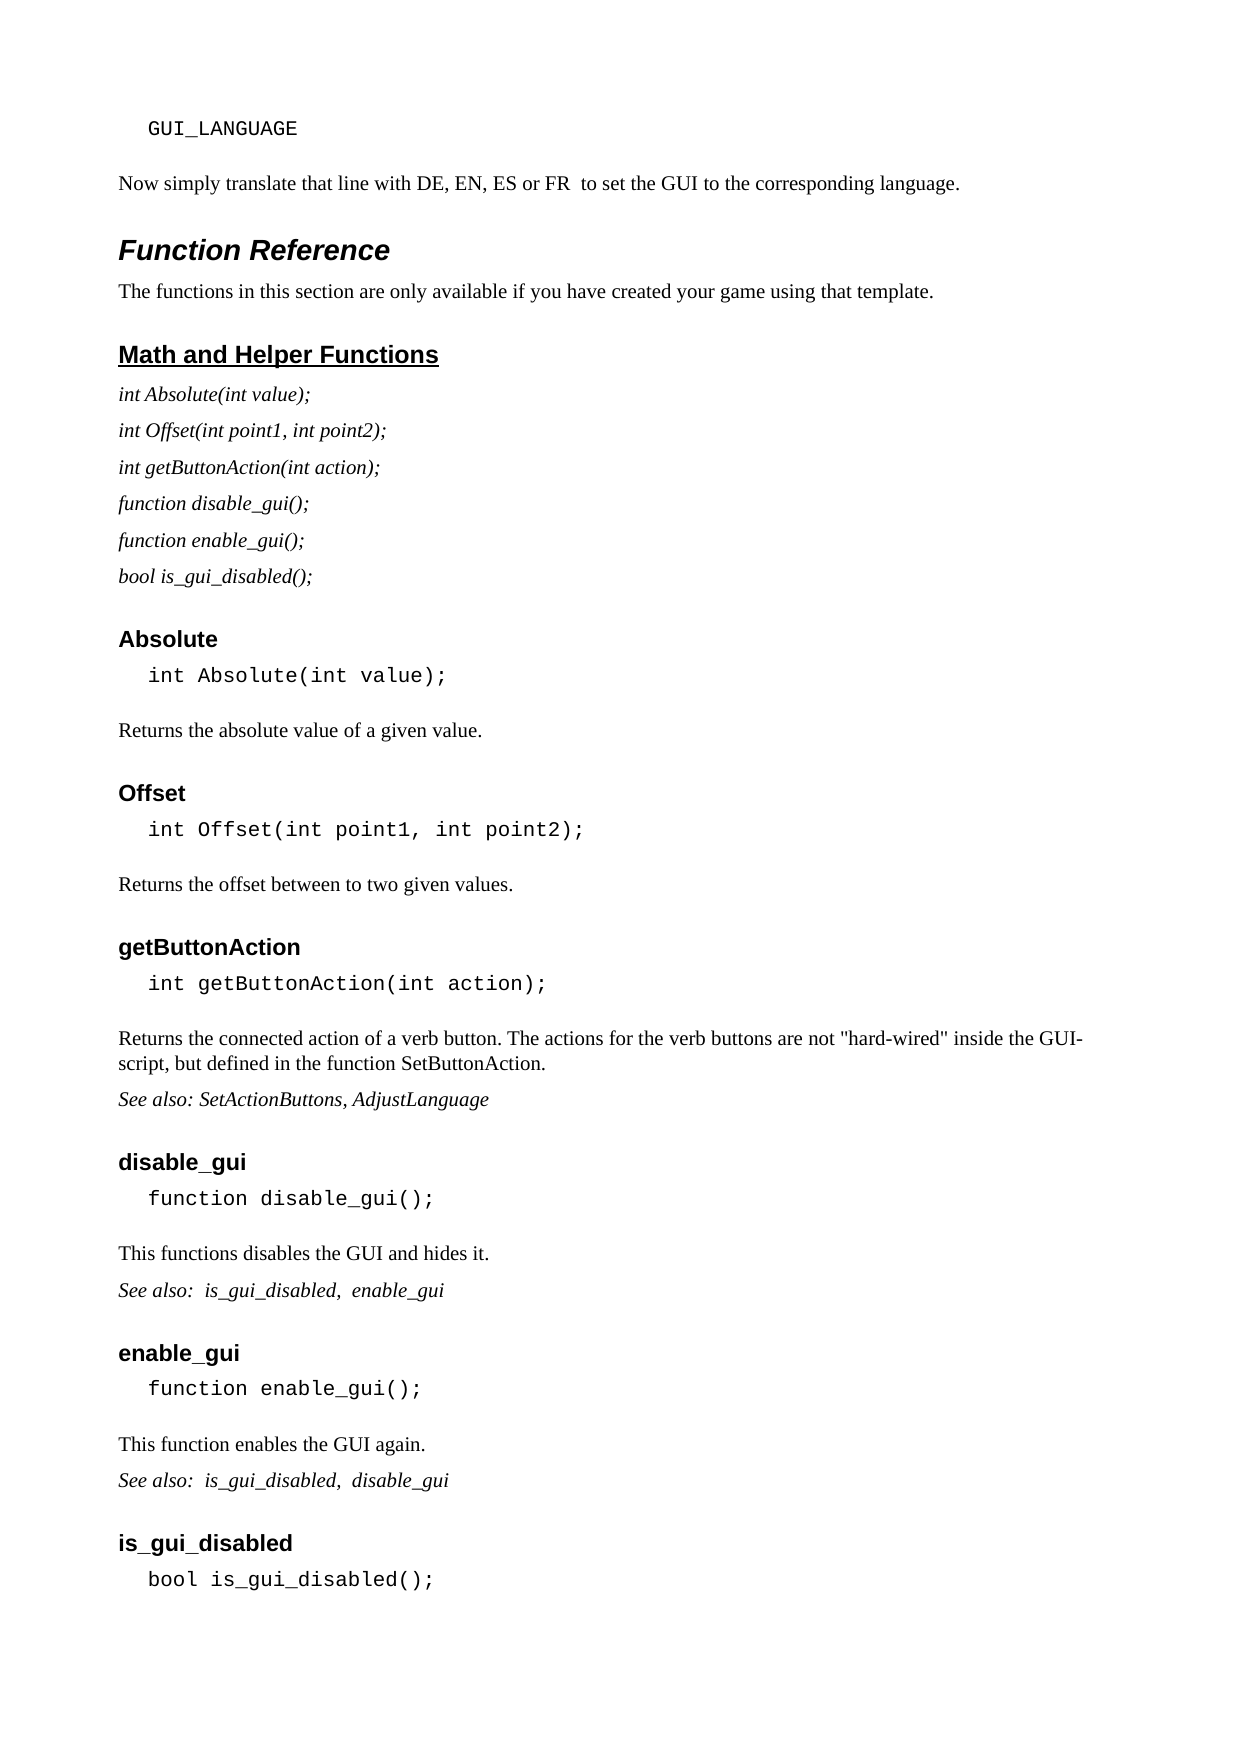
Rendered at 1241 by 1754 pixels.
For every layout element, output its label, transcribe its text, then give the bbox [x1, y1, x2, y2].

text int Offset(int point1, int point2); [118, 418, 1122, 442]
text See also: is_gui_disabled, enable_gui [118, 1277, 1122, 1302]
text This function enables the GUI again. [118, 1431, 1122, 1456]
subtitle enable_gui [118, 1339, 1122, 1366]
text Returns the connected action of a verb button. The actions for the verb buttons are not "hard-wired" inside the GUI-script, but defined in the function SetButtonAction. [118, 1026, 1122, 1074]
text function enable_gui(); [118, 528, 1122, 552]
text bool is_gui_disabled(); [118, 564, 1122, 588]
text bool is_gui_disabled(); [148, 1569, 1122, 1592]
text GUI_LANGUAGE [148, 118, 1122, 142]
text function disable_gui(); [148, 1188, 1122, 1211]
text Returns the absolute value of a given value. [118, 718, 1122, 742]
subtitle is_gui_disabled [118, 1529, 1122, 1556]
text int Offset(int point1, int point2); [148, 819, 1122, 843]
text Now simply translate that line with DE, EN, ES or FR to set the GUI to the corresponding language. [118, 171, 1122, 195]
subtitle disable_gui [118, 1148, 1122, 1175]
text The functions in this section are only available if you have created your game using that template. [118, 279, 1122, 303]
text Returns the offset between to two given values. [118, 872, 1122, 896]
text function enable_gui(); [148, 1378, 1122, 1402]
subtitle Absolute [118, 626, 1122, 653]
subtitle Math and Helper Functions [118, 340, 1122, 369]
subtitle Offset [118, 780, 1122, 807]
text function disable_gui(); [118, 491, 1122, 515]
text int getButtonAction(int action); [148, 973, 1122, 997]
text See also: SetActionButtons, AdjustLanguage [118, 1087, 1122, 1111]
subtitle Function Reference [118, 233, 1122, 266]
text int Absolute(int value); [148, 665, 1122, 689]
text See also: is_gui_disabled, disable_gui [118, 1468, 1122, 1492]
text int getButtonAction(int action); [118, 455, 1122, 479]
text This functions disables the GUI and hides it. [118, 1241, 1122, 1265]
subtitle getButtonAction [118, 934, 1122, 961]
text int Absolute(int value); [118, 382, 1122, 406]
